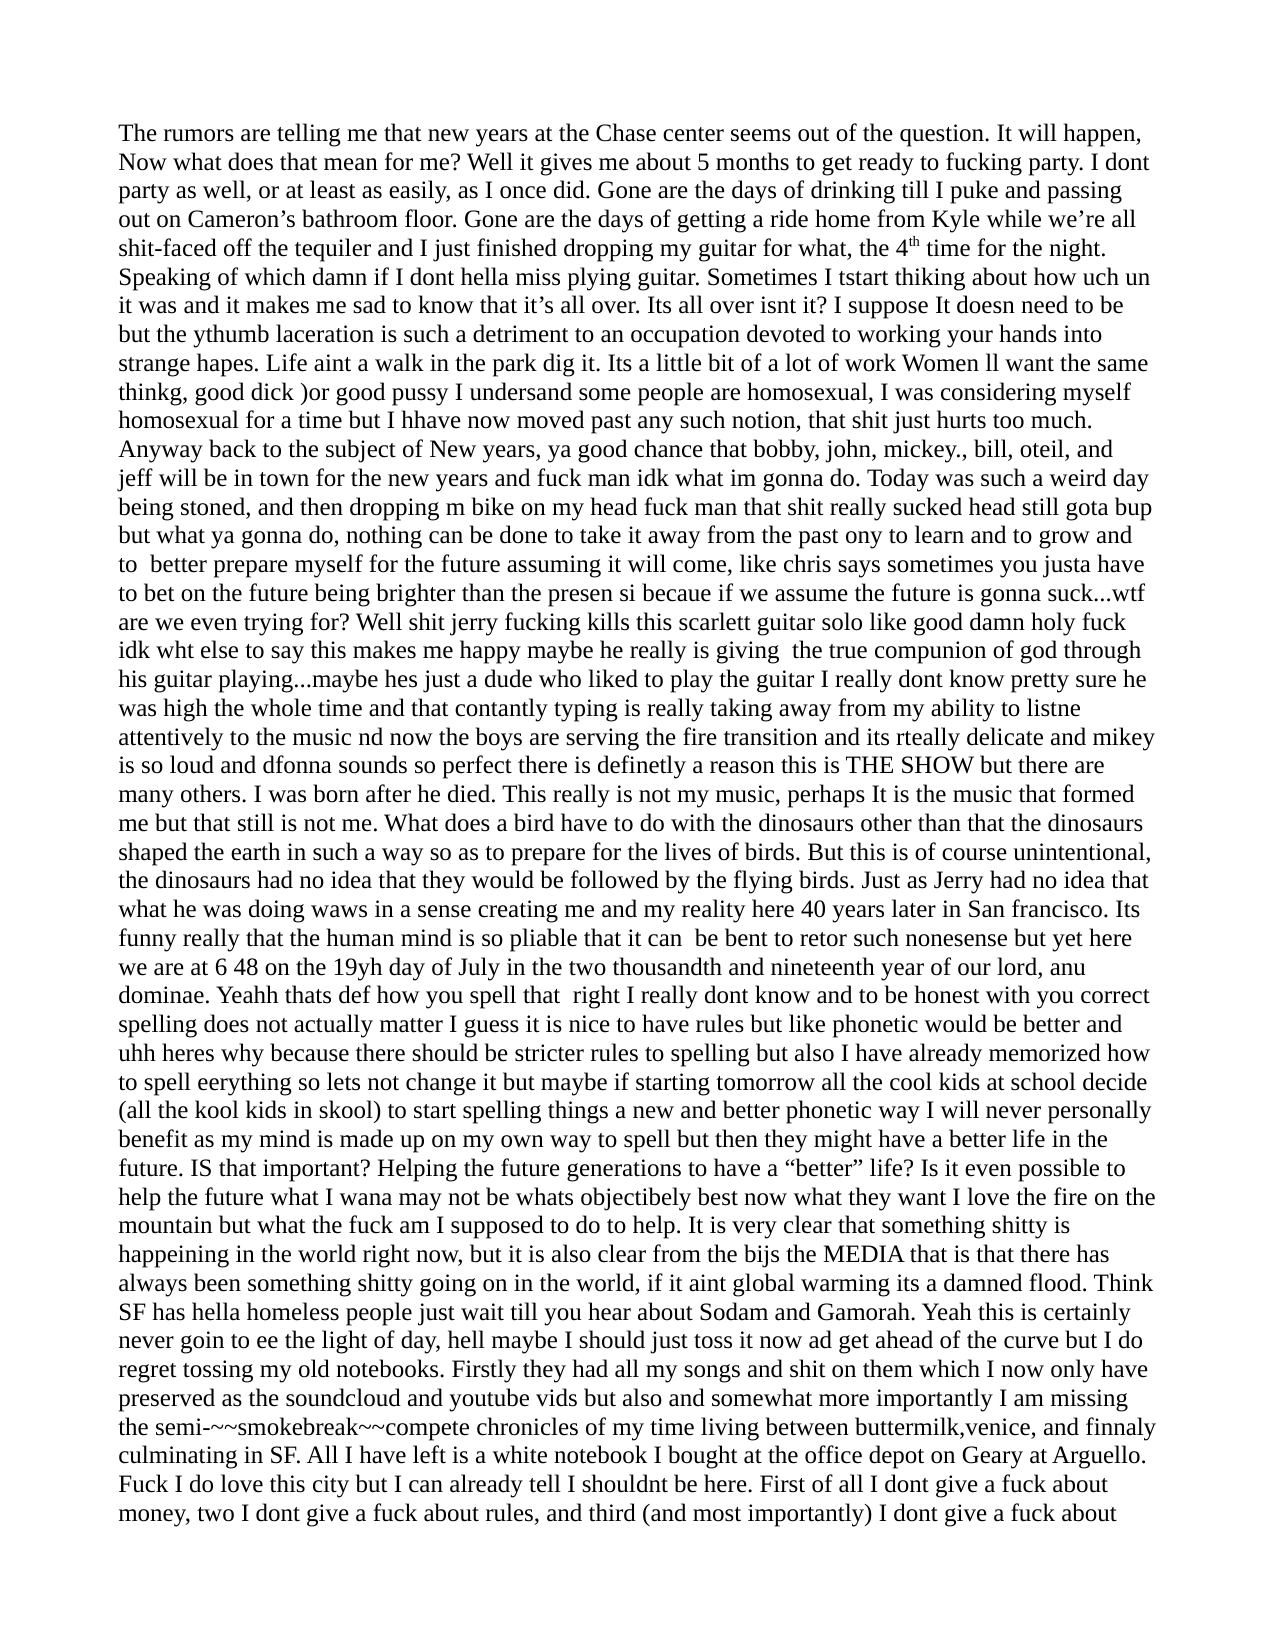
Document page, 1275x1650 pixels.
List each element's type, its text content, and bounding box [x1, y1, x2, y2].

text The rumors are telling me that new years at the Chase center seems out of the question. It will happen, Now what does that mean for me? Well it gives me about 5 months to get ready to fucking party. I dont party as well, or at least as easily, as I once did. Gone are the days of drinking till I puke and passing out on Cameron’s bathroom floor. Gone are the days of getting a ride home from Kyle while we’re all shit-faced off the tequiler and I just finished dropping my guitar for what, the 4th time for the night. Speaking of which damn if I dont hella miss plying guitar. Sometimes I tstart thiking about how uch un it was and it makes me sad to know that it’s all over. Its all over isnt it? I suppose It doesn need to be but the ythumb laceration is such a detriment to an occupation devoted to working your hands into strange hapes. Life aint a walk in the park dig it. Its a little bit of a lot of work Women ll want the same thinkg, good dick )or good pussy I undersand some people are homosexual, I was considering myself homosexual for a time but I hhave now moved past any such notion, that shit just hurts too much. Anyway back to the subject of New years, ya good chance that bobby, john, mickey., bill, oteil, and jeff will be in town for the new years and fuck man idk what im gonna do. Today was such a weird day being stoned, and then dropping m bike on my head fuck man that shit really sucked head still gota bup but what ya gonna do, nothing can be done to take it away from the past ony to learn and to grow and to better prepare myself for the future assuming it will come, like chris says sometimes you justa have to bet on the future being brighter than the presen si becaue if we assume the future is gonna suck...wtf are we even trying for? Well shit jerry fucking kills this scarlett guitar solo like good damn holy fuck idk wht else to say this makes me happy maybe he really is giving the true compunion of god through his guitar playing...maybe hes just a dude who liked to play the guitar I really dont know pretty sure he was high the whole time and that contantly typing is really taking away from my ability to listne attentively to the music nd now the boys are serving the fire transition and its rteally delicate and mikey is so loud and dfonna sounds so perfect there is definetly a reason this is THE SHOW but there are many others. I was born after he died. This really is not my music, perhaps It is the music that formed me but that still is not me. What does a bird have to do with the dinosaurs other than that the dinosaurs shaped the earth in such a way so as to prepare for the lives of birds. But this is of course unintentional, the dinosaurs had no idea that they would be followed by the flying birds. Just as Jerry had no idea that what he was doing waws in a sense creating me and my reality here 40 years later in San francisco. Its funny really that the human mind is so pliable that it can be bent to retor such nonesense but yet here we are at 6 48 on the 19yh day of July in the two thousandth and nineteenth year of our lord, anu dominae. Yeahh thats def how you spell that right I really dont know and to be honest with you correct spelling does not actually matter I guess it is nice to have rules but like phonetic would be better and uhh heres why because there should be stricter rules to spelling but also I have already memorized how to spell eerything so lets not change it but maybe if starting tomorrow all the cool kids at school decide (all the kool kids in skool) to start spelling things a new and better phonetic way I will never personally benefit as my mind is made up on my own way to spell but then they might have a better life in the future. IS that important? Helping the future generations to have a “better” life? Is it even possible to help the future what I wana may not be whats objectibely best now what they want I love the fire on the mountain but what the fuck am I supposed to do to help. It is very clear that something shitty is happeining in the world right now, but it is also clear from the bijs the MEDIA that is that there has always been something shitty going on in the world, if it aint global warming its a damned flood. Think SF has hella homeless people just wait till you hear about Sodam and Gamorah. Yeah this is certainly never goin to ee the light of day, hell maybe I should just toss it now ad get ahead of the curve but I do regret tossing my old notebooks. Firstly they had all my songs and shit on them which I now only have preserved as the soundcloud and youtube vids but also and somewhat more importantly I am missing the semi-~~smokebreak~~compete chronicles of my time living between buttermilk,venice, and finnaly culminating in SF. All I have left is a white notebook I bought at the office depot on Geary at Arguello. Fuck I do love this city but I can already tell I shouldnt be here. First of all I dont give a fuck about money, two I dont give a fuck about rules, and third (and most importantly) I dont give a fuck about [118, 118, 1157, 1527]
